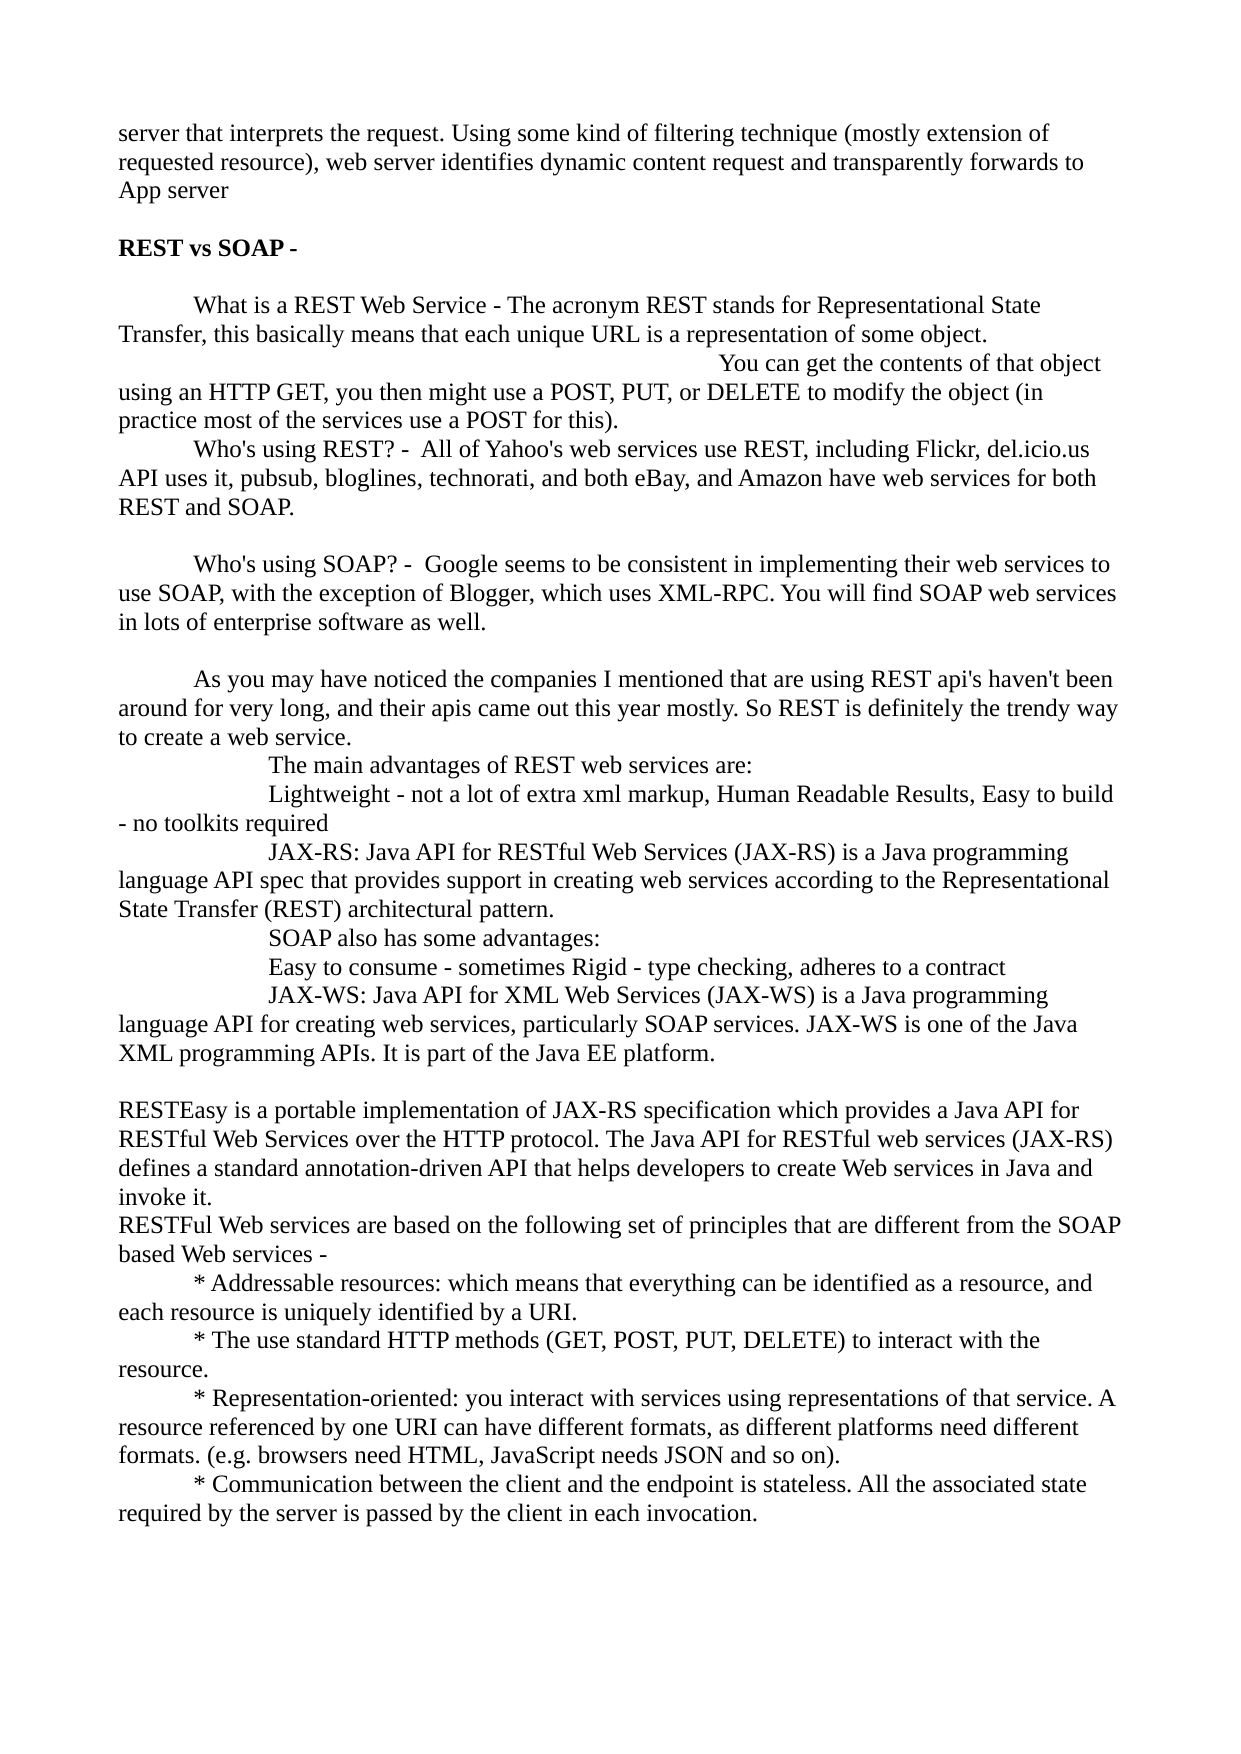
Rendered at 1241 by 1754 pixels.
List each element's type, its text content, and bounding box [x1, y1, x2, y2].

text SOAP also has some advantages: [118, 923, 1122, 952]
text server that interprets the request. Using some kind of filtering technique (mostly extension of requested resource), web server identifies dynamic content request and transparently forwards to App server [118, 118, 1122, 204]
text REST vs SOAP - [118, 233, 1122, 262]
text You can get the contents of that object using an HTTP GET, you then might use a POST, PUT, or DELETE to modify the object (in practice most of the services use a POST for this). [118, 348, 1122, 434]
text Lightweight - not a lot of extra xml markup, Human Readable Results, Easy to build - no toolkits required [118, 779, 1122, 837]
text * Addressable resources: which means that everything can be identified as a resource, and each resource is uniquely identified by a URI. [118, 1268, 1122, 1326]
text RESTEasy is a portable implementation of JAX-RS specification which provides a Java API for RESTful Web Services over the HTTP protocol. The Java API for RESTful web services (JAX-RS) defines a standard annotation-driven API that helps developers to create Web services in Java and invoke it. [118, 1096, 1122, 1211]
text Easy to consume - sometimes Rigid - type checking, adheres to a contract [118, 952, 1122, 981]
text * Representation-oriented: you interact with services using representations of that service. A resource referenced by one URI can have different formats, as different platforms need different formats. (e.g. browsers need HTML, JavaScript needs JSON and so on). [118, 1383, 1122, 1469]
text RESTFul Web services are based on the following set of principles that are different from the SOAP based Web services - [118, 1211, 1122, 1268]
text Who's using REST? - All of Yahoo's web services use REST, including Flickr, del.icio.us API uses it, pubsub, bloglines, technorati, and both eBay, and Amazon have web services for both REST and SOAP. [118, 434, 1122, 521]
text What is a REST Web Service - The acronym REST stands for Representational State Transfer, this basically means that each unique URL is a representation of some object. [118, 291, 1122, 348]
text Who's using SOAP? - Google seems to be consistent in implementing their web services to use SOAP, with the exception of Blogger, which uses XML-RPC. You will find SOAP web services in lots of enterprise software as well. [118, 549, 1122, 636]
text * The use standard HTTP methods (GET, POST, PUT, DELETE) to interact with the resource. [118, 1326, 1122, 1383]
text The main advantages of REST web services are: [118, 751, 1122, 779]
text JAX-WS: Java API for XML Web Services (JAX-WS) is a Java programming language API for creating web services, particularly SOAP services. JAX-WS is one of the Java XML programming APIs. It is part of the Java EE platform. [118, 981, 1122, 1067]
text As you may have noticed the companies I mentioned that are using REST api's haven't been around for very long, and their apis came out this year mostly. So REST is definitely the trendy way to create a web service. [118, 664, 1122, 751]
text * Communication between the client and the endpoint is stateless. All the associated state required by the server is passed by the client in each invocation. [118, 1469, 1122, 1527]
text JAX-RS: Java API for RESTful Web Services (JAX-RS) is a Java programming language API spec that provides support in creating web services according to the Representational State Transfer (REST) architectural pattern. [118, 837, 1122, 923]
